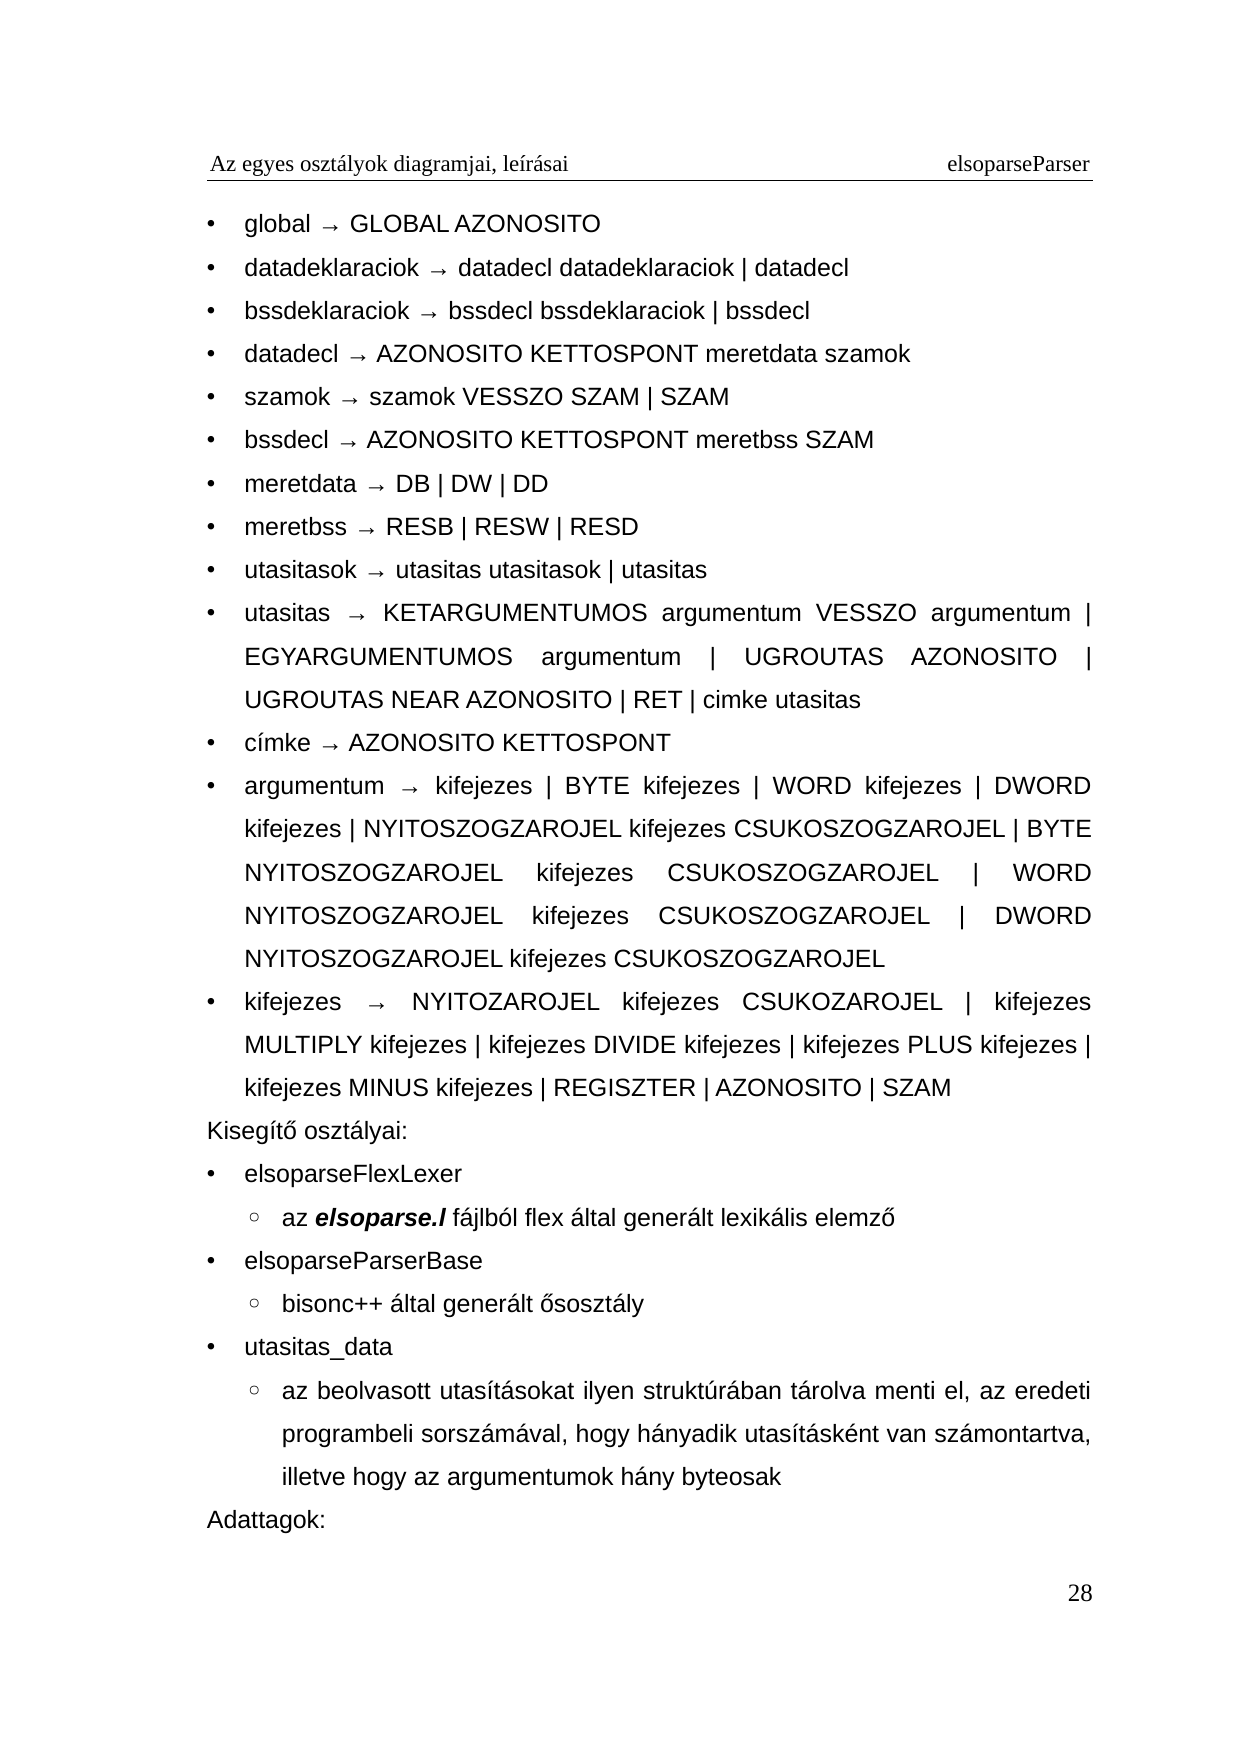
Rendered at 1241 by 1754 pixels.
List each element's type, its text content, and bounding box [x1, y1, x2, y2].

list utasitas_data [207, 1332, 1093, 1361]
list az beolvasott utasításokat ilyen struktúrában tárolva menti el, az eredeti programbeli sorszámával, hogy hányadik utasításként van számontartva, illetve hogy az argumentumok hány byteosak [244, 1376, 1093, 1491]
list argumentum → kifejezes | BYTE kifejezes | WORD kifejezes | DWORD kifejezes | NYITOSZOGZAROJEL kifejezes CSUKOSZOGZAROJEL | BYTE NYITOSZOGZAROJEL kifejezes CSUKOSZOGZAROJEL | WORD NYITOSZOGZAROJEL kifejezes CSUKOSZOGZAROJEL | DWORD NYITOSZOGZAROJEL kifejezes CSUKOSZOGZAROJEL [207, 771, 1093, 972]
list szamok → szamok VESSZO SZAM | SZAM [207, 382, 1093, 411]
list kifejezes → NYITOZAROJEL kifejezes CSUKOZAROJEL | kifejezes MULTIPLY kifejezes | kifejezes DIVIDE kifejezes | kifejezes PLUS kifejezes | kifejezes MINUS kifejezes | REGISZTER | AZONOSITO | SZAM [207, 987, 1093, 1102]
list bssdeklaraciok → bssdecl bssdeklaraciok | bssdecl [207, 296, 1093, 325]
list utasitasok → utasitas utasitasok | utasitas [207, 555, 1093, 584]
list elsoparseParserBase [207, 1246, 1093, 1275]
list bssdecl → AZONOSITO KETTOSPONT meretbss SZAM [207, 426, 1093, 454]
list utasitas → KETARGUMENTUMOS argumentum VESSZO argumentum | EGYARGUMENTUMOS argumentum | UGROUTAS AZONOSITO | UGROUTAS NEAR AZONOSITO | RET | cimke utasitas [207, 598, 1093, 713]
list datadecl → AZONOSITO KETTOSPONT meretdata szamok [207, 339, 1093, 368]
list címke → AZONOSITO KETTOSPONT [207, 728, 1093, 757]
list meretbss → RESB | RESW | RESD [207, 512, 1093, 541]
list meretdata → DB | DW | DD [207, 469, 1093, 498]
text Adattagok: [207, 1505, 1093, 1534]
list az elsoparse.l fájlból flex által generált lexikális elemző [244, 1203, 1093, 1232]
list bisonc++ által generált ősosztály [244, 1289, 1093, 1318]
list datadeklaraciok → datadecl datadeklaraciok | datadecl [207, 253, 1093, 281]
text Kisegítő osztályai: [207, 1116, 1093, 1145]
list elsoparseFlexLexer [207, 1159, 1093, 1188]
list global → GLOBAL AZONOSITO [207, 209, 1093, 238]
